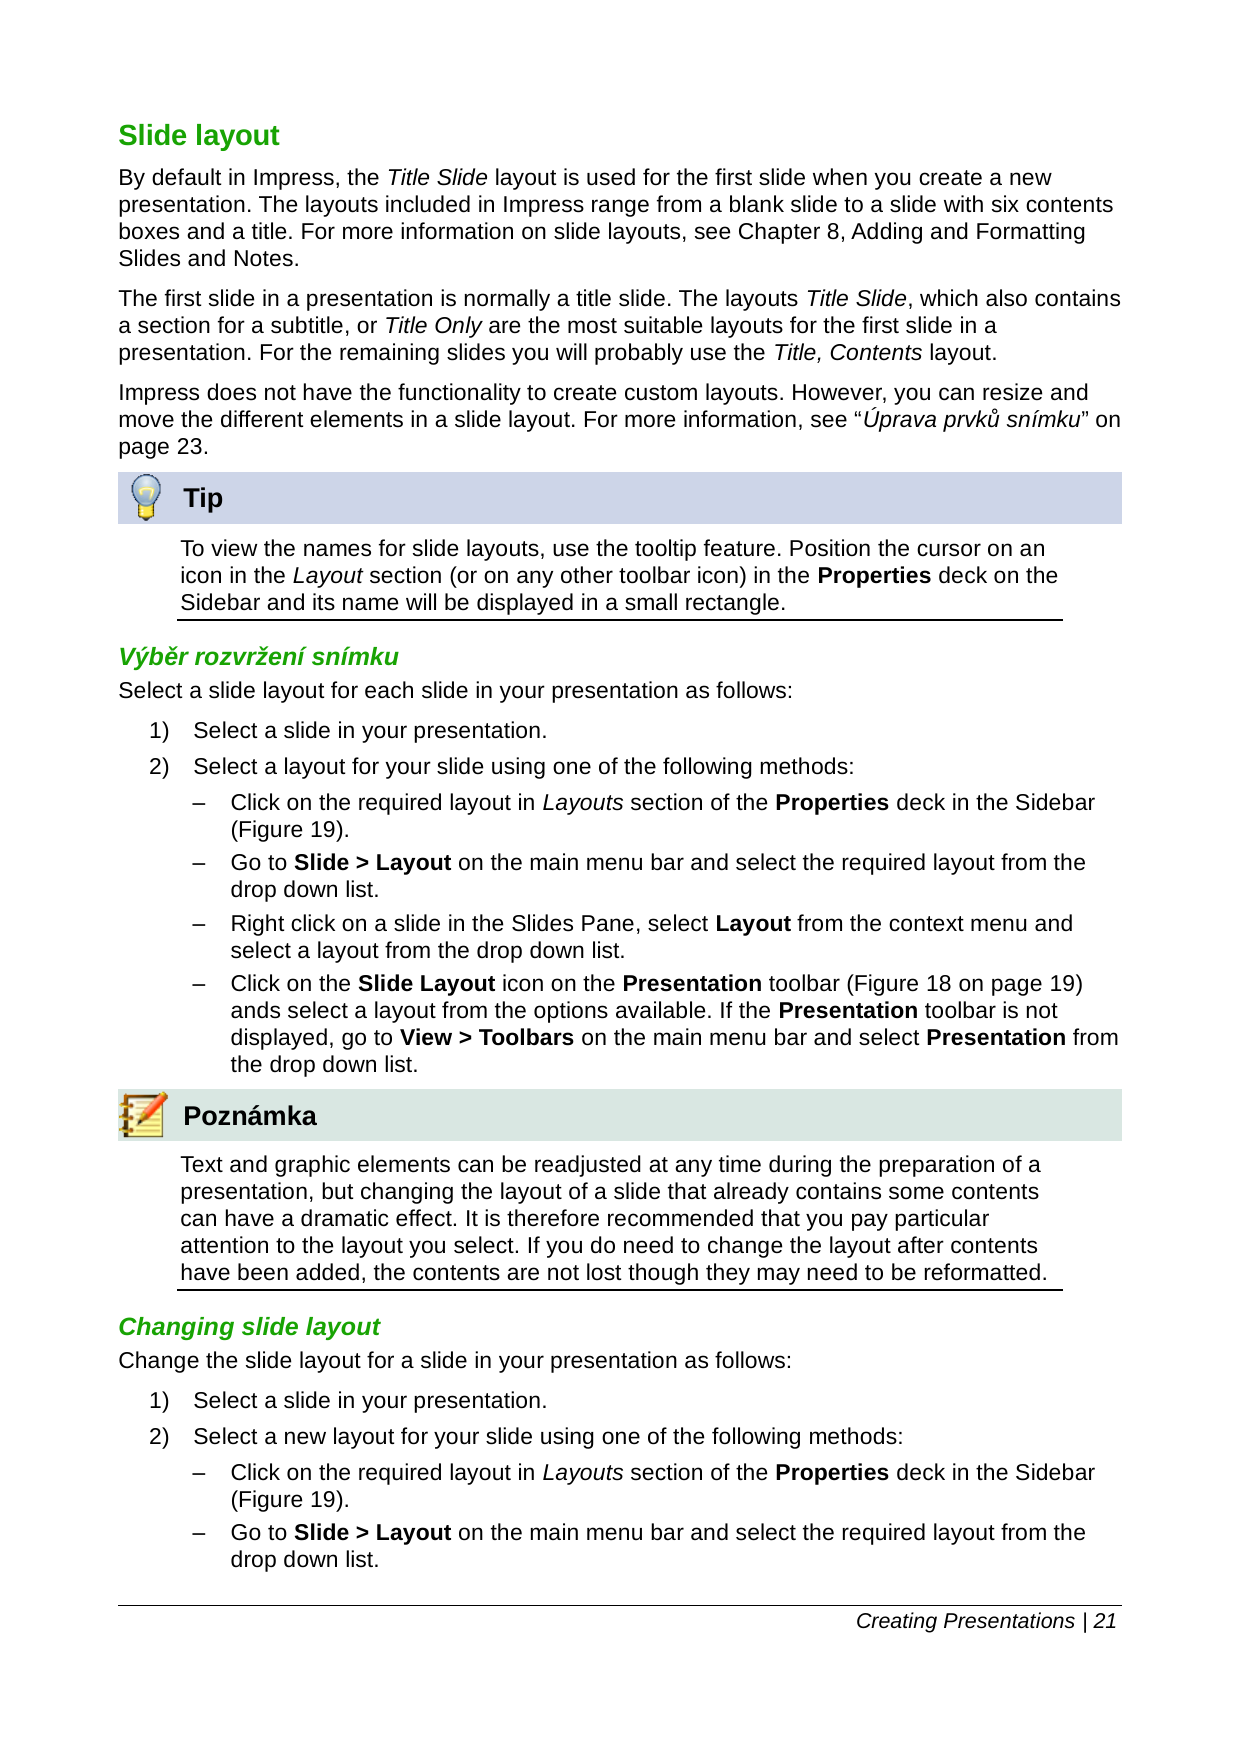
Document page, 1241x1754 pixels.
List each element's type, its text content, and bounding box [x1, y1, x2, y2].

list Go to Slide > Layout on the main menu bar and select the required layout from the drop down list. [192, 848, 1122, 903]
text Change the slide layout for a slide in your presentation as follows: [118, 1347, 1122, 1374]
text Select a slide layout for each slide in your presentation as follows: [118, 677, 1122, 704]
list Click on the required layout in Layouts section of the Properties deck in the Sidebar (Figure 19). [192, 788, 1122, 842]
list Select a slide in your presentation. [169, 1386, 1122, 1413]
list Select a new layout for your slide using one of the following methods: [169, 1422, 1122, 1449]
list Click on the required layout in Layouts section of the Properties deck in the Sidebar (Figure 19). [192, 1458, 1122, 1512]
text Impress does not have the functionality to create custom layouts. However, you can resize and move the different elements in a slide layout. For more information, see “Modifying slide elements” on page 21. [118, 378, 1122, 459]
subtitle Výběr rozvržení snímku [118, 642, 1122, 671]
picture [119, 1090, 170, 1141]
text To view the names for slide layouts, use the tooltip feature. Position the cursor on an icon in the Layout section (or on any other toolbar icon) in the Properties deck on the Sidebar and its name will be displayed in a small rectangle. [177, 532, 1063, 619]
subtitle Poznámka [118, 1089, 1122, 1141]
text By default in Impress, the Title Slide layout is used for the first slide when you create a new presentation. The layouts included in Impress range from a blank slide to a slide with six contents boxes and a title. For more information on slide layouts, see Chapter 8, Adding and Formatting Slides and Notes. [118, 163, 1122, 272]
list Right click on a slide in the Slides Pane, select Layout from the context menu and select a layout from the drop down list. [192, 909, 1122, 963]
list Select a slide in your presentation. [169, 716, 1122, 743]
picture [119, 472, 170, 524]
list Select a layout for your slide using one of the following methods: [169, 752, 1122, 779]
subtitle Changing slide layout [118, 1312, 1122, 1341]
list Go to Slide > Layout on the main menu bar and select the required layout from the drop down list. [192, 1518, 1122, 1573]
subtitle Tip [170, 472, 1122, 524]
text Text and graphic elements can be readjusted at any time during the preparation of a presentation, but changing the layout of a slide that already contains some contents can have a dramatic effect. It is therefore recommended that you pay particular attention to the layout you select. If you do need to change the layout after contents have been added, the contents are not lost though they may need to be reformatted. [177, 1147, 1063, 1289]
subtitle Slide layout [118, 118, 1122, 152]
list Click on the Slide Layout icon on the Presentation toolbar (Figure 18 on page 17) ands select a layout from the options available. If the Presentation toolbar is not displayed, go to View > Toolbars on the main menu bar and select Presentation from the drop down list. [192, 969, 1122, 1078]
text The first slide in a presentation is normally a title slide. The layouts Title Slide, which also contains a section for a subtitle, or Title Only are the most suitable layouts for the first slide in a presentation. For the remaining slides you will probably use the Title, Contents layout. [118, 284, 1122, 366]
